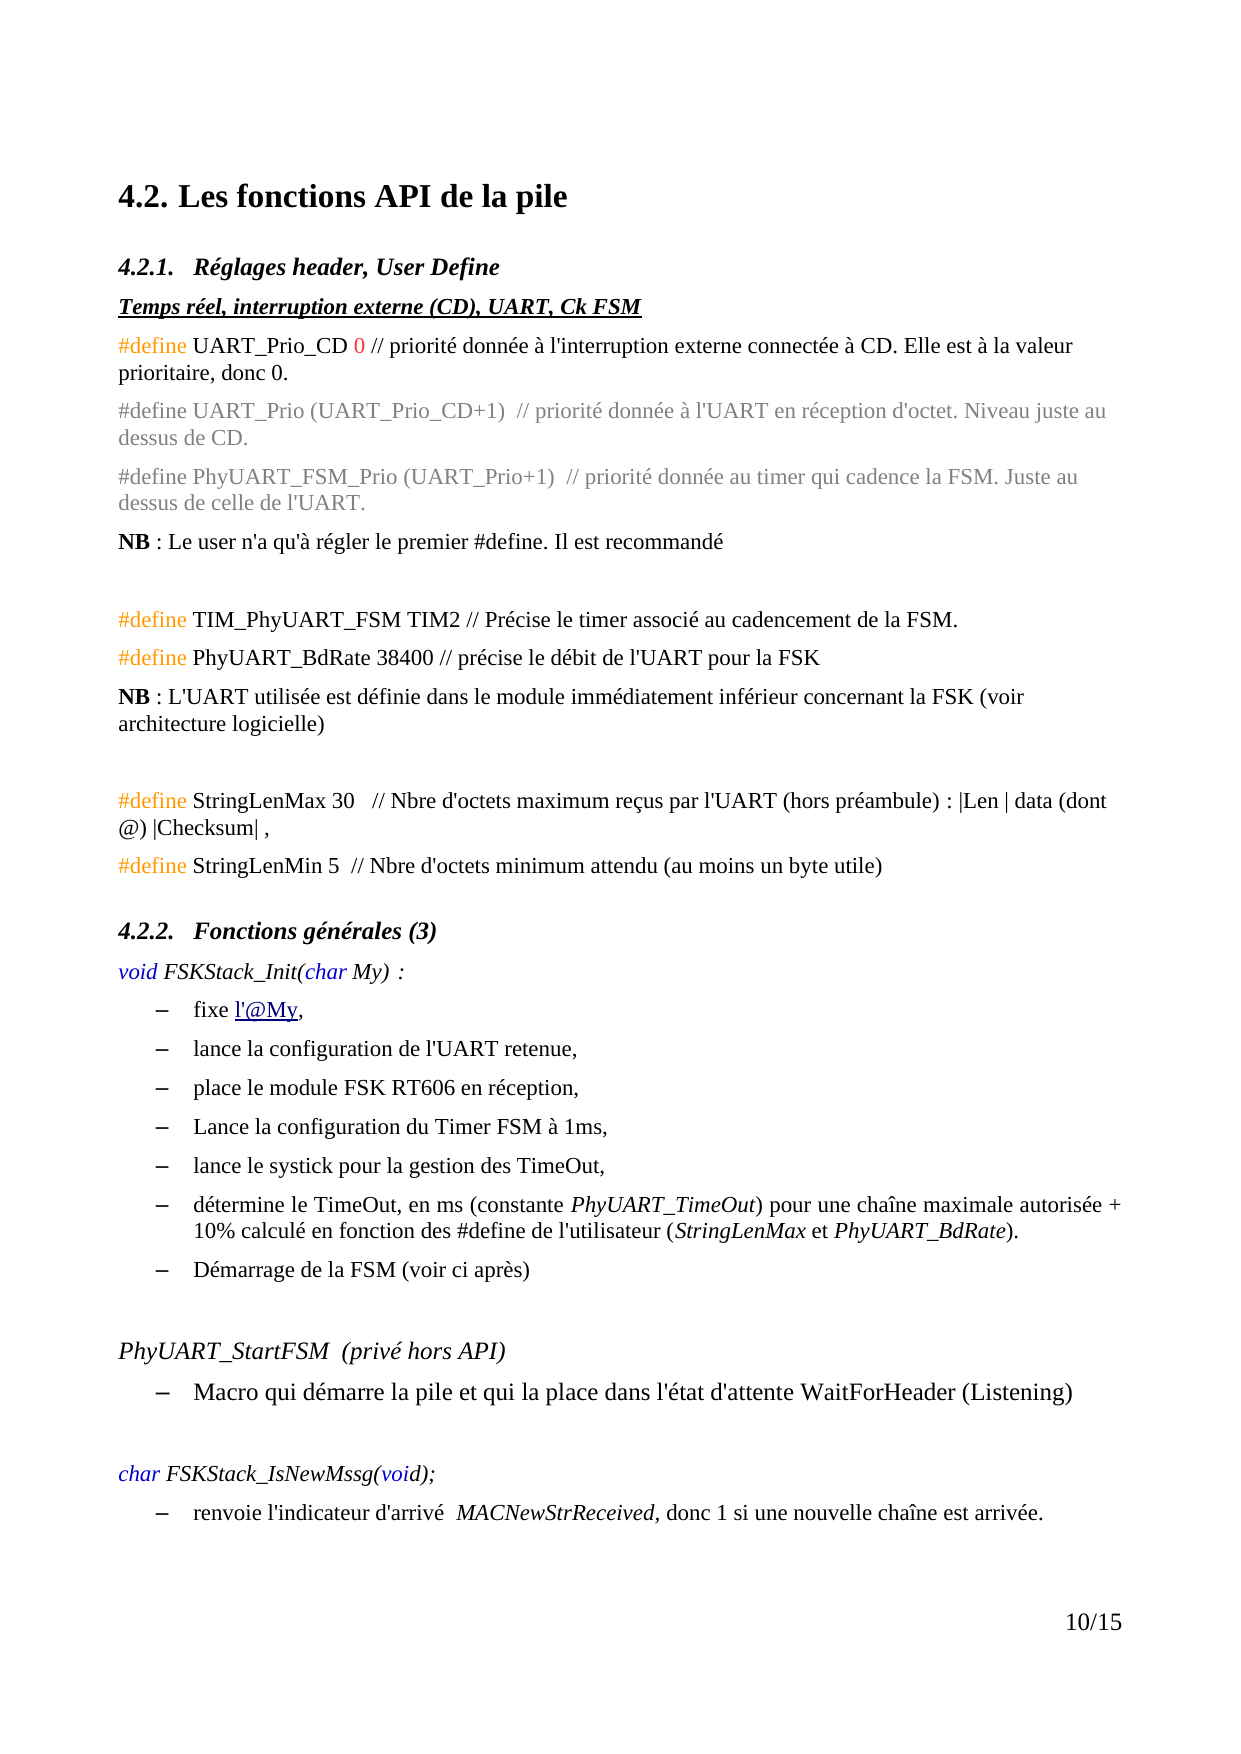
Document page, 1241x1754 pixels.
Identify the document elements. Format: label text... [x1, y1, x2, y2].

text #define StringLenMin 5 // Nbre d'octets minimum attendu (au moins un byte utile) [118, 853, 1122, 879]
text NB : Le user n'a qu'à régler le premier #define. Il est recommandé [118, 528, 1122, 554]
text #define PhyUART_BdRate 38400 // précise le débit de l'UART pour la FSK [118, 644, 1122, 671]
list place le module FSK RT606 en réception, [156, 1074, 1122, 1101]
text char FSKStack_IsNewMssg(void); [118, 1460, 1122, 1486]
list Démarrage de la FSM (voir ci après) [156, 1256, 1122, 1282]
list Macro qui démarre la pile et qui la place dans l'état d'attente WaitForHeader (Listening) [156, 1377, 1122, 1406]
text #define PhyUART_FSM_Prio (UART_Prio+1) // priorité donnée au timer qui cadence la FSM. Juste au dessus de celle de l'UART. [118, 463, 1122, 515]
list Lance la configuration du Timer FSM à 1ms, [156, 1113, 1122, 1139]
text #define UART_Prio_CD 0 // priorité donnée à l'interruption externe connectée à CD. Elle est à la valeur prioritaire, donc 0. [118, 332, 1122, 385]
subtitle Fonctions générales (3) [118, 916, 1122, 945]
text NB : L'UART utilisée est définie dans le module immédiatement inférieur concernant la FSK (voir architecture logicielle) [118, 683, 1122, 736]
subtitle Les fonctions API de la pile [118, 176, 1122, 215]
list fixe l'@My, [156, 997, 1122, 1023]
list lance la configuration de l'UART retenue, [156, 1035, 1122, 1062]
list renvoie l'indicateur d'arrivé MACNewStrReceived, donc 1 si une nouvelle chaîne est arrivée. [156, 1499, 1122, 1525]
subtitle Réglages header, User Define [118, 252, 1122, 281]
list détermine le TimeOut, en ms (constante PhyUART_TimeOut) pour une chaîne maximale autorisée + 10% calculé en fonction des #define de l'utilisateur (StringLenMax et PhyUART_BdRate). [156, 1191, 1122, 1243]
text PhyUART_StartFSM (privé hors API) [118, 1336, 1122, 1365]
text #define StringLenMax 30 // Nbre d'octets maximum reçus par l'UART (hors préambule) : |Len | data (dont @) |Checksum| , [118, 787, 1122, 840]
text Temps réel, interruption externe (CD), UART, Ck FSM [118, 293, 1122, 320]
text #define TIM_PhyUART_FSM TIM2 // Précise le timer associé au cadencement de la FSM. [118, 606, 1122, 632]
list lance le systick pour la gestion des TimeOut, [156, 1152, 1122, 1178]
text #define UART_Prio (UART_Prio_CD+1) // priorité donnée à l'UART en réception d'octet. Niveau juste au dessus de CD. [118, 397, 1122, 450]
text void FSKStack_Init(char My) : [118, 958, 1122, 984]
